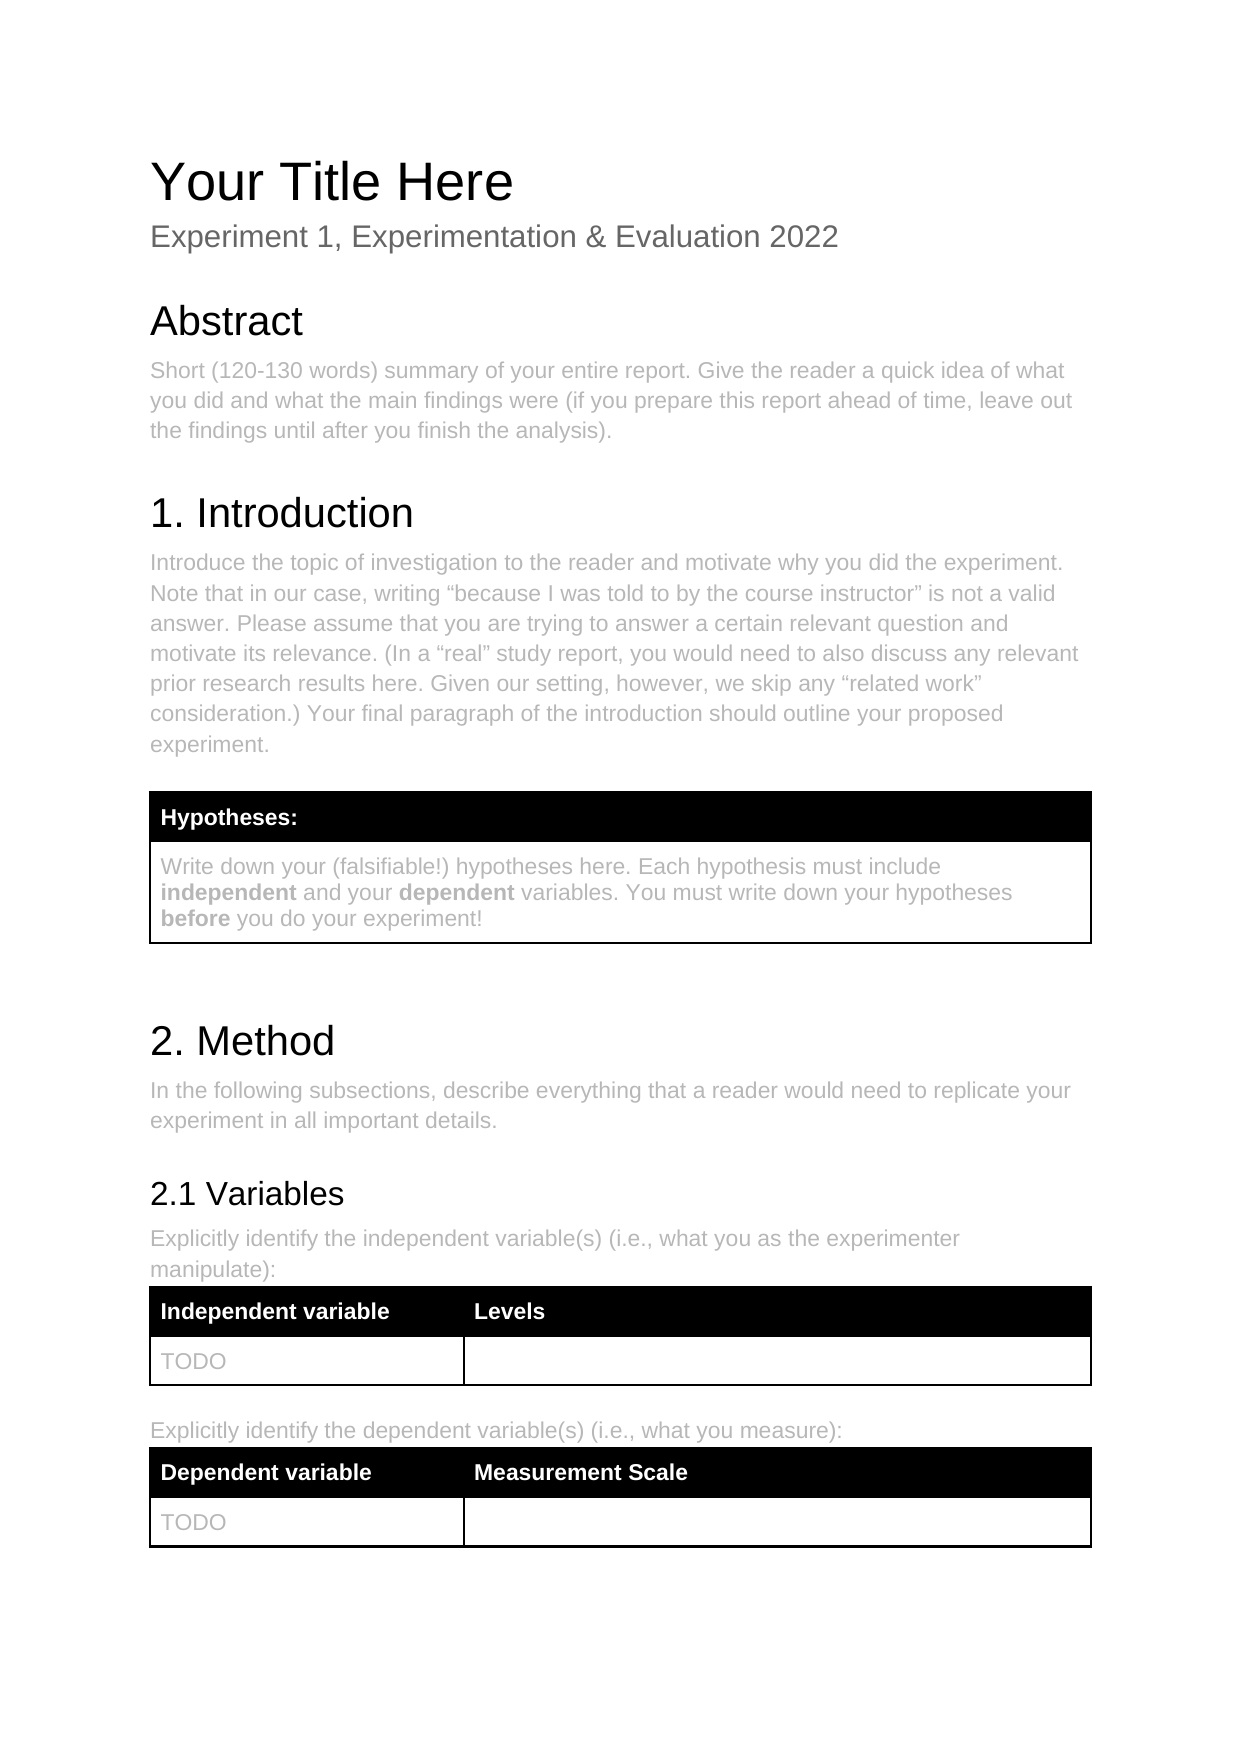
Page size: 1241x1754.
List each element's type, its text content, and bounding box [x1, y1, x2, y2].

table_cell [465, 1337, 1090, 1384]
subtitle Experiment 1, Experimentation & Evaluation 2022 [150, 218, 1090, 254]
text Explicitly identify the dependent variable(s) (i.e., what you measure): [150, 1417, 1090, 1443]
table_cell Write down your (falsifiable!) hypotheses here. Each hypothesis must include independent and your dependent variables. You must write down your hypotheses before you do your experiment! [151, 842, 1090, 942]
text Explicitly identify the independent variable(s) (i.e., what you as the experimenter manipulate): [150, 1225, 1090, 1282]
title Your Title Here [150, 150, 1090, 212]
table_cell TODO [151, 1337, 463, 1384]
table_header Measurement Scale [465, 1449, 1090, 1496]
table_header Dependent variable [151, 1449, 463, 1496]
subtitle 2. Method [150, 1016, 1090, 1064]
table_cell [465, 1498, 1090, 1545]
table_cell TODO [151, 1498, 463, 1545]
text Introduce the topic of investigation to the reader and motivate why you did the experiment. Note that in our case, writing “because I was told to by the course instructor” is not a valid answer. Please assume that you are trying to answer a certain relevant question and motivate its relevance. (In a “real” study report, you would need to also discuss any relevant prior research results here. Given our setting, however, we skip any “related work” consideration.) Your final paragraph of the introduction should outline your proposed experiment. [150, 549, 1090, 757]
table_header Levels [465, 1288, 1090, 1335]
text In the following subsections, describe everything that a reader would need to replicate your experiment in all important details. [150, 1077, 1090, 1133]
table_header Hypotheses: [151, 793, 1090, 840]
table_header Independent variable [151, 1288, 463, 1335]
subtitle 1. Introduction [150, 489, 1090, 537]
text Short (120-130 words) summary of your entire report. Give the reader a quick idea of what you did and what the main findings were (if you prepare this report ahead of time, leave out the findings until after you finish the analysis). [150, 357, 1090, 443]
subtitle Abstract [150, 296, 1090, 344]
subtitle 2.1 Variables [150, 1174, 1090, 1213]
